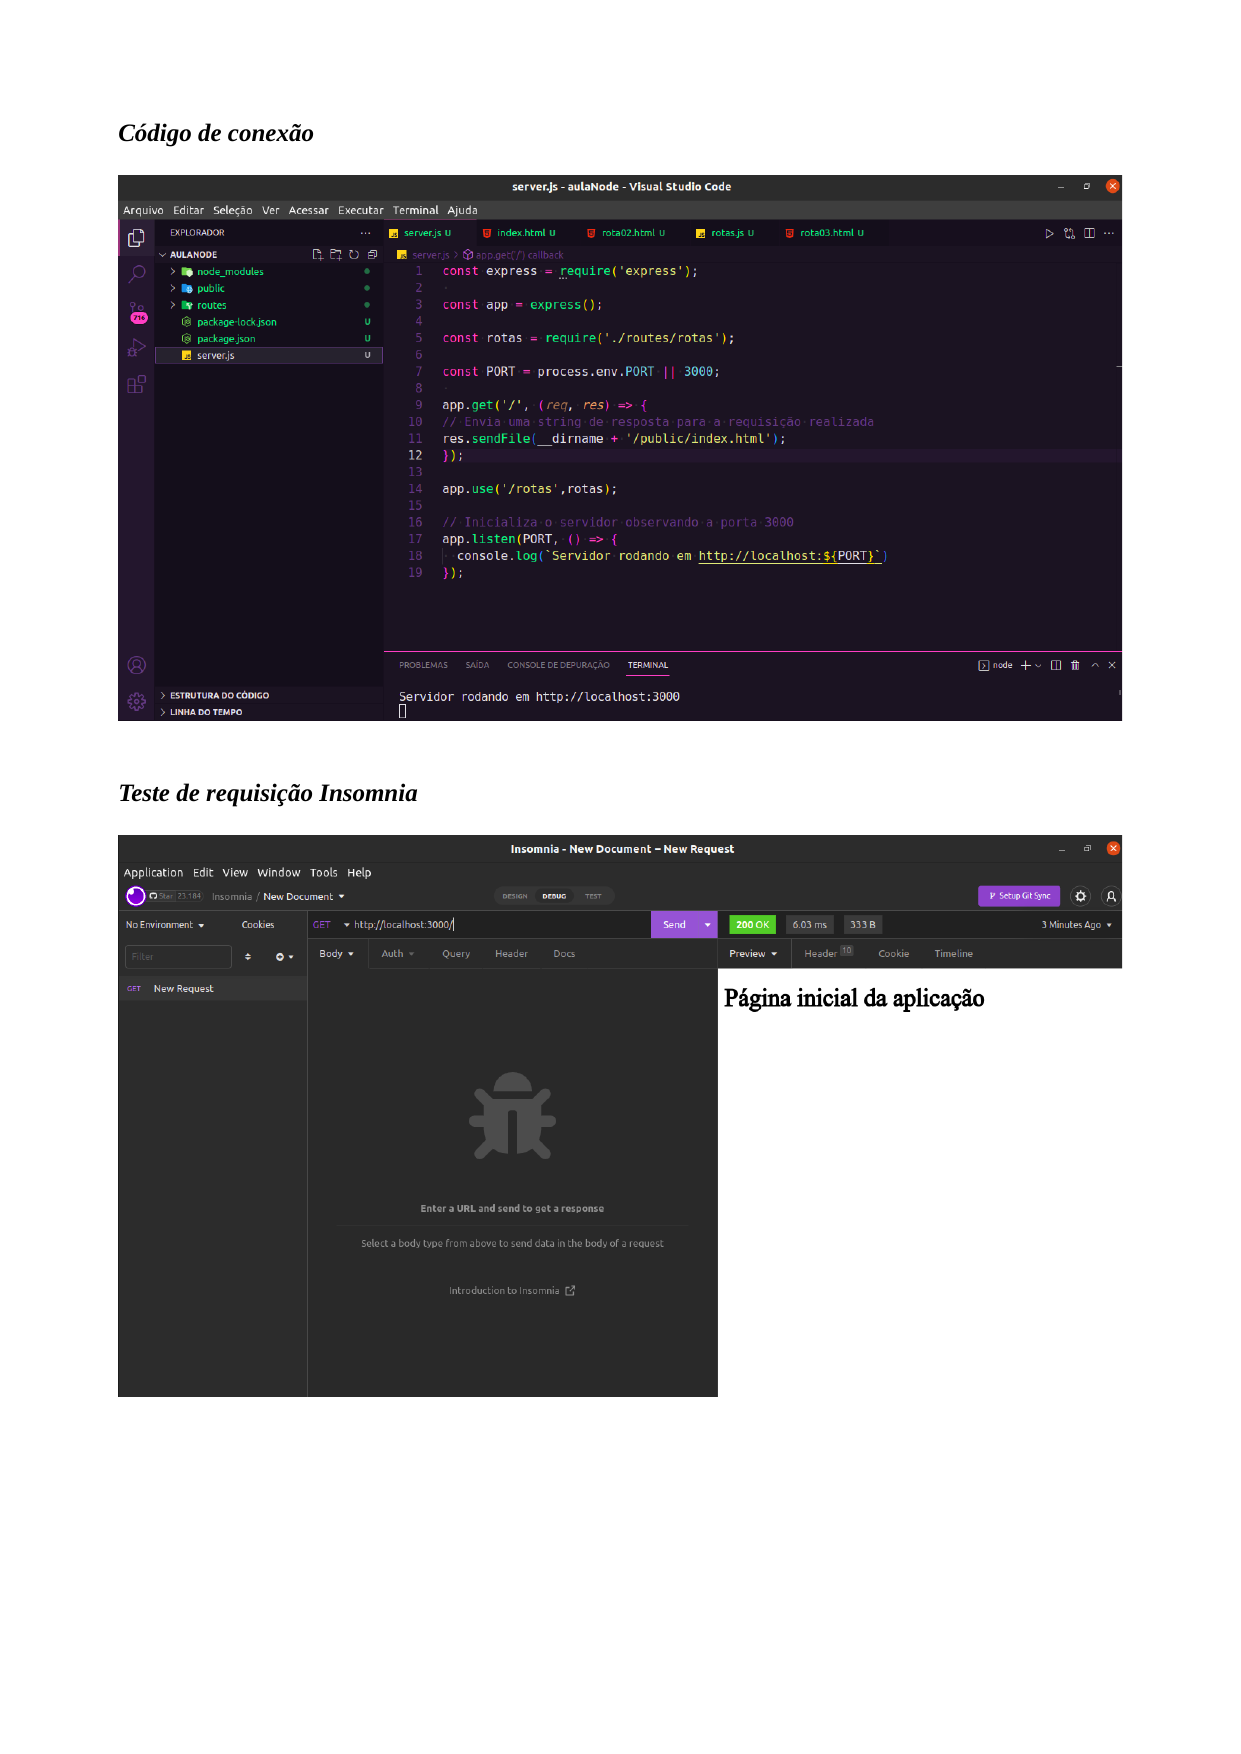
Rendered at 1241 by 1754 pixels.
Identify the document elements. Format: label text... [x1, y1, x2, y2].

picture [118, 835, 1123, 1397]
picture [118, 175, 1123, 721]
text Teste de requisição Insomnia [118, 778, 1122, 806]
text Código de conexão [118, 118, 1122, 147]
